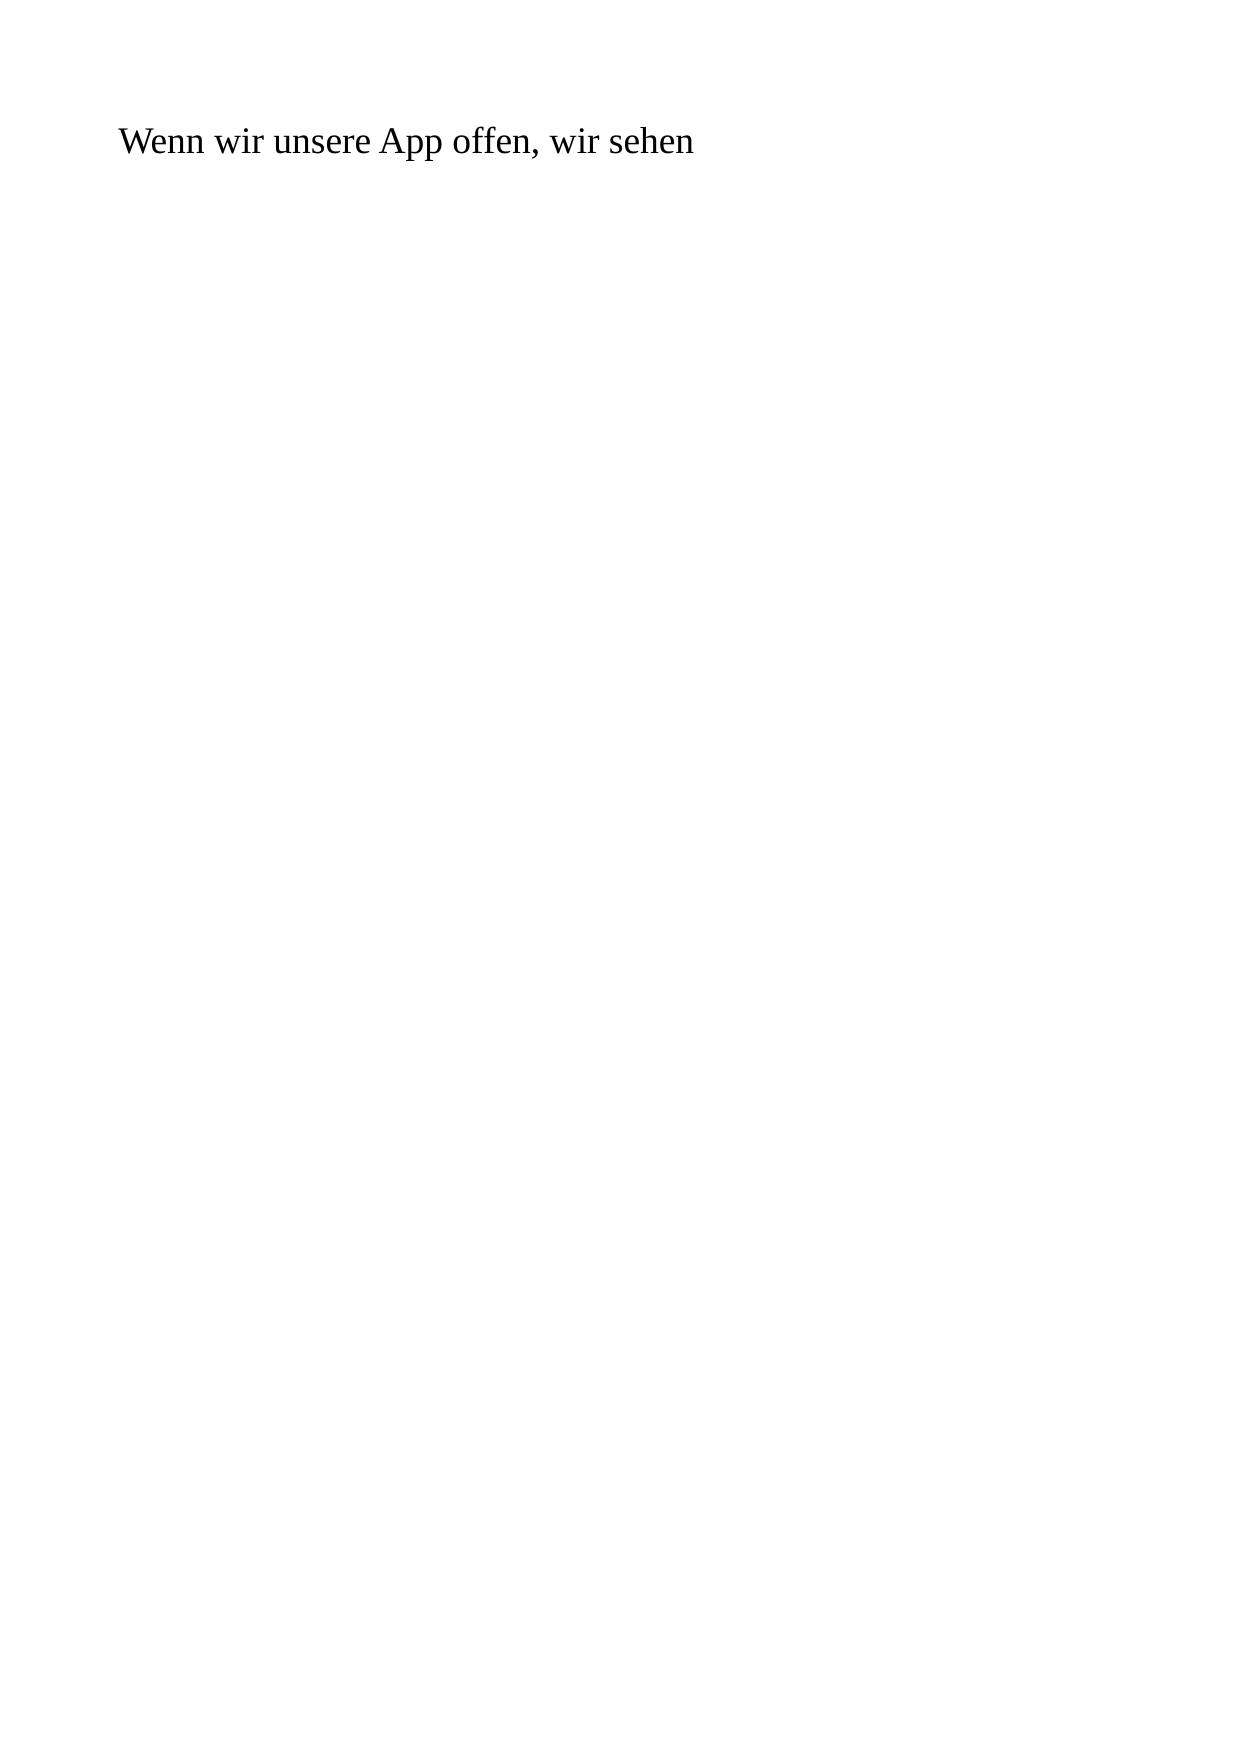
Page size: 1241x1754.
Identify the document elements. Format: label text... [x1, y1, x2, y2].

text Wenn wir unsere App offen, wir sehen [118, 118, 1122, 161]
